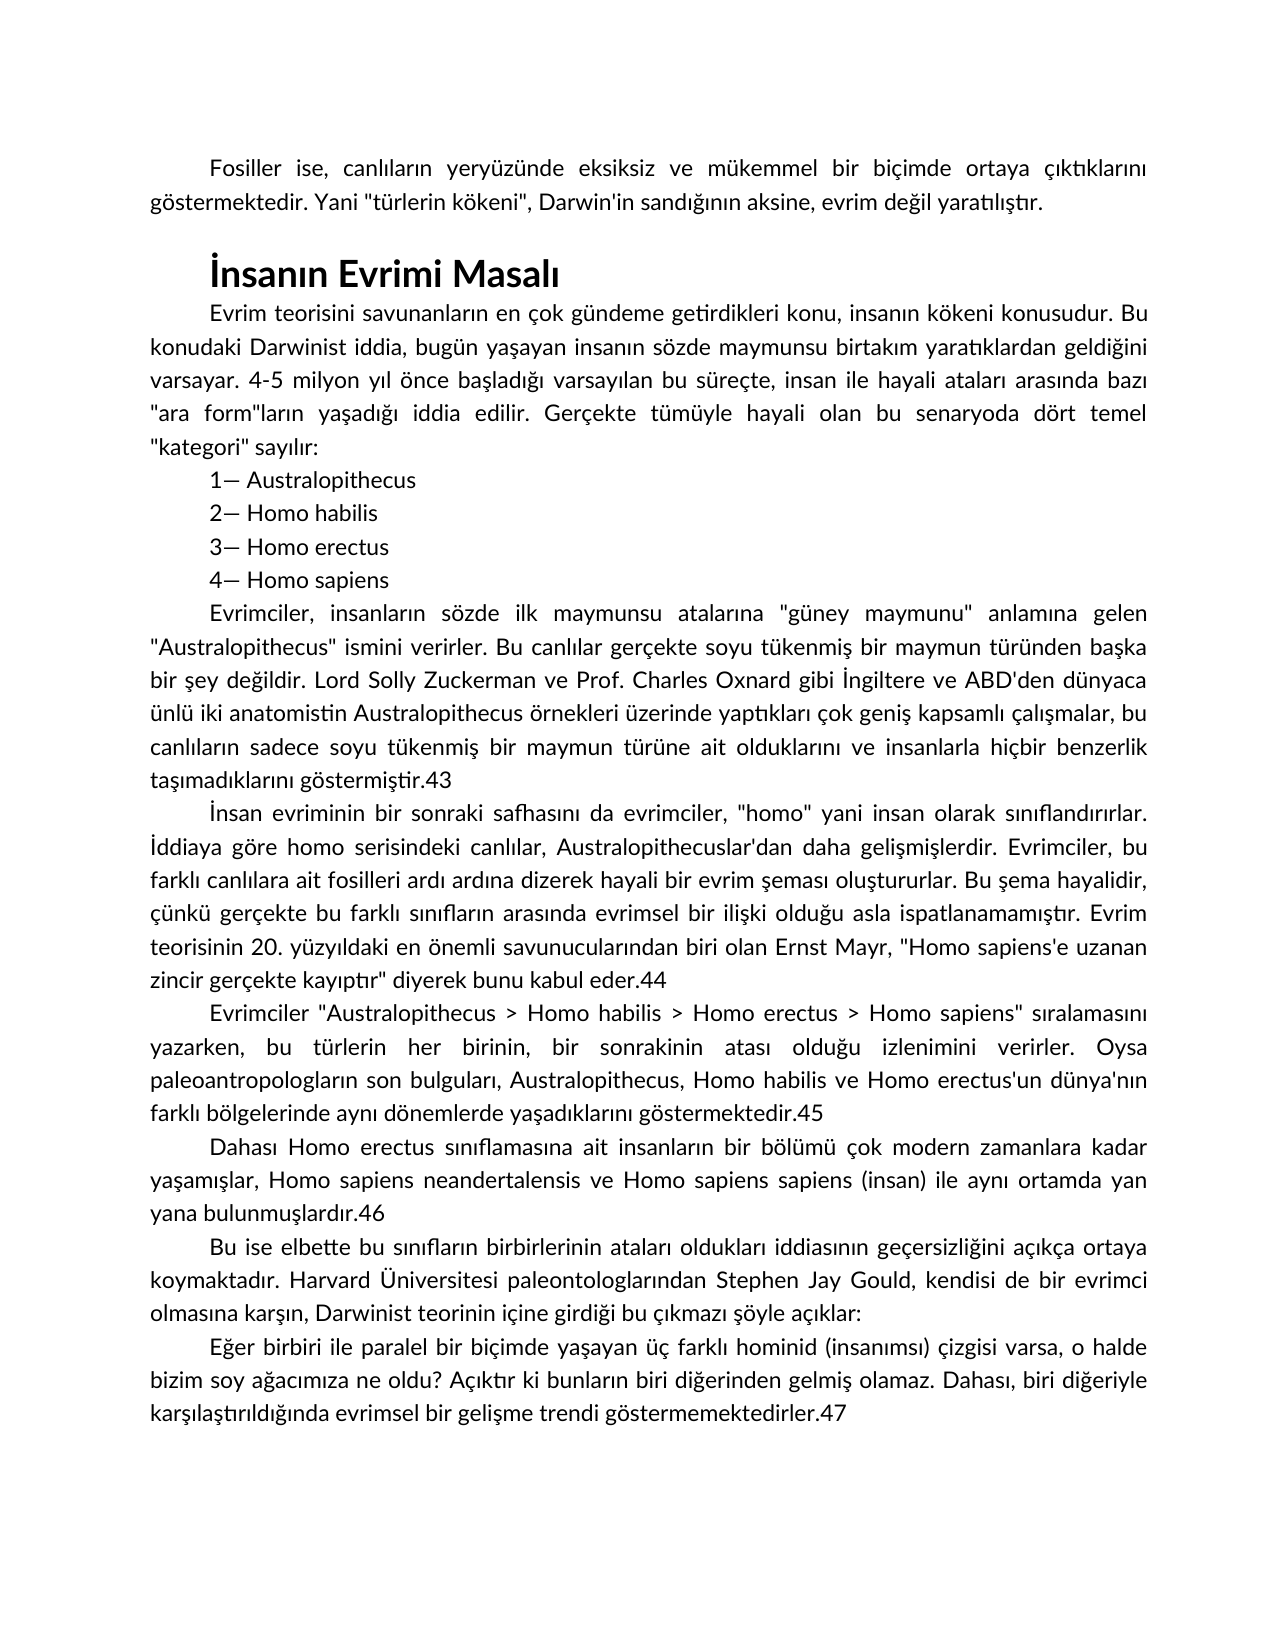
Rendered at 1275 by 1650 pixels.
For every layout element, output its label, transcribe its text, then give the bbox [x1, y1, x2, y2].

text İnsan evriminin bir sonraki safhasını da evrimciler, "homo" yani insan olarak sınıflandırırlar. İddiaya göre homo serisindeki canlılar, Australopithecuslar'dan daha gelişmişlerdir. Evrimciler, bu farklı canlılara ait fosilleri ardı ardına dizerek hayali bir evrim şeması oluştururlar. Bu şema hayalidir, çünkü gerçekte bu farklı sınıfların arasında evrimsel bir ilişki olduğu asla ispatlanamamıştır. Evrim teorisinin 20. yüzyıldaki en önemli savunucularından biri olan Ernst Mayr, "Homo sapiens'e uzanan zincir gerçekte kayıptır" diyerek bunu kabul eder.44 [150, 795, 1149, 995]
text 4— Homo sapiens [150, 562, 1149, 595]
text Bu ise elbette bu sınıfların birbirlerinin ataları oldukları iddiasının geçersizliğini açıkça ortaya koymaktadır. Harvard Üniversitesi paleontologlarından Stephen Jay Gould, kendisi de bir evrimci olmasına karşın, Darwinist teorinin içine girdiği bu çıkmazı şöyle açıklar: [150, 1228, 1149, 1328]
text Evrimciler, insanların sözde ilk maymunsu atalarına "güney maymunu" anlamına gelen "Australopithecus" ismini verirler. Bu canlılar gerçekte soyu tükenmiş bir maymun türünden başka bir şey değildir. Lord Solly Zuckerman ve Prof. Charles Oxnard gibi İngiltere ve ABD'den dünyaca ünlü iki anatomistin Australopithecus örnekleri üzerinde yaptıkları çok geniş kapsamlı çalışmalar, bu canlıların sadece soyu tükenmiş bir maymun türüne ait olduklarını ve insanlarla hiçbir benzerlik taşımadıklarını göstermiştir.43 [150, 595, 1149, 795]
text Evrimciler "Australopithecus > Homo habilis > Homo erectus > Homo sapiens" sıralamasını yazarken, bu türlerin her birinin, bir sonrakinin atası olduğu izlenimini verirler. Oysa paleoantropologların son bulguları, Australopithecus, Homo habilis ve Homo erectus'un dünya'nın farklı bölgelerinde aynı dönemlerde yaşadıklarını göstermektedir.45 [150, 995, 1149, 1128]
text Dahası Homo erectus sınıflamasına ait insanların bir bölümü çok modern zamanlara kadar yaşamışlar, Homo sapiens neandertalensis ve Homo sapiens sapiens (insan) ile aynı ortamda yan yana bulunmuşlardır.46 [150, 1128, 1149, 1228]
subtitle İnsanın Evrimi Masalı [150, 250, 1149, 295]
text Evrim teorisini savunanların en çok gündeme getirdikleri konu, insanın kökeni konusudur. Bu konudaki Darwinist iddia, bugün yaşayan insanın sözde maymunsu birtakım yaratıklardan geldiğini varsayar. 4-5 milyon yıl önce başladığı varsayılan bu süreçte, insan ile hayali ataları arasında bazı "ara form"ların yaşadığı iddia edilir. Gerçekte tümüyle hayali olan bu senaryoda dört temel "kategori" sayılır: [150, 295, 1149, 462]
text 1— Australopithecus [150, 462, 1149, 495]
text 3— Homo erectus [150, 528, 1149, 562]
text Fosiller ise, canlıların yeryüzünde eksiksiz ve mükemmel bir biçimde ortaya çıktıklarını göstermektedir. Yani "türlerin kökeni", Darwin'in sandığının aksine, evrim değil yaratılıştır. [150, 150, 1149, 217]
text Eğer birbiri ile paralel bir biçimde yaşayan üç farklı hominid (insanımsı) çizgisi varsa, o halde bizim soy ağacımıza ne oldu? Açıktır ki bunların biri diğerinden gelmiş olamaz. Dahası, biri diğeriyle karşılaştırıldığında evrimsel bir gelişme trendi göstermemektedirler.47 [150, 1328, 1149, 1428]
text 2— Homo habilis [150, 495, 1149, 528]
